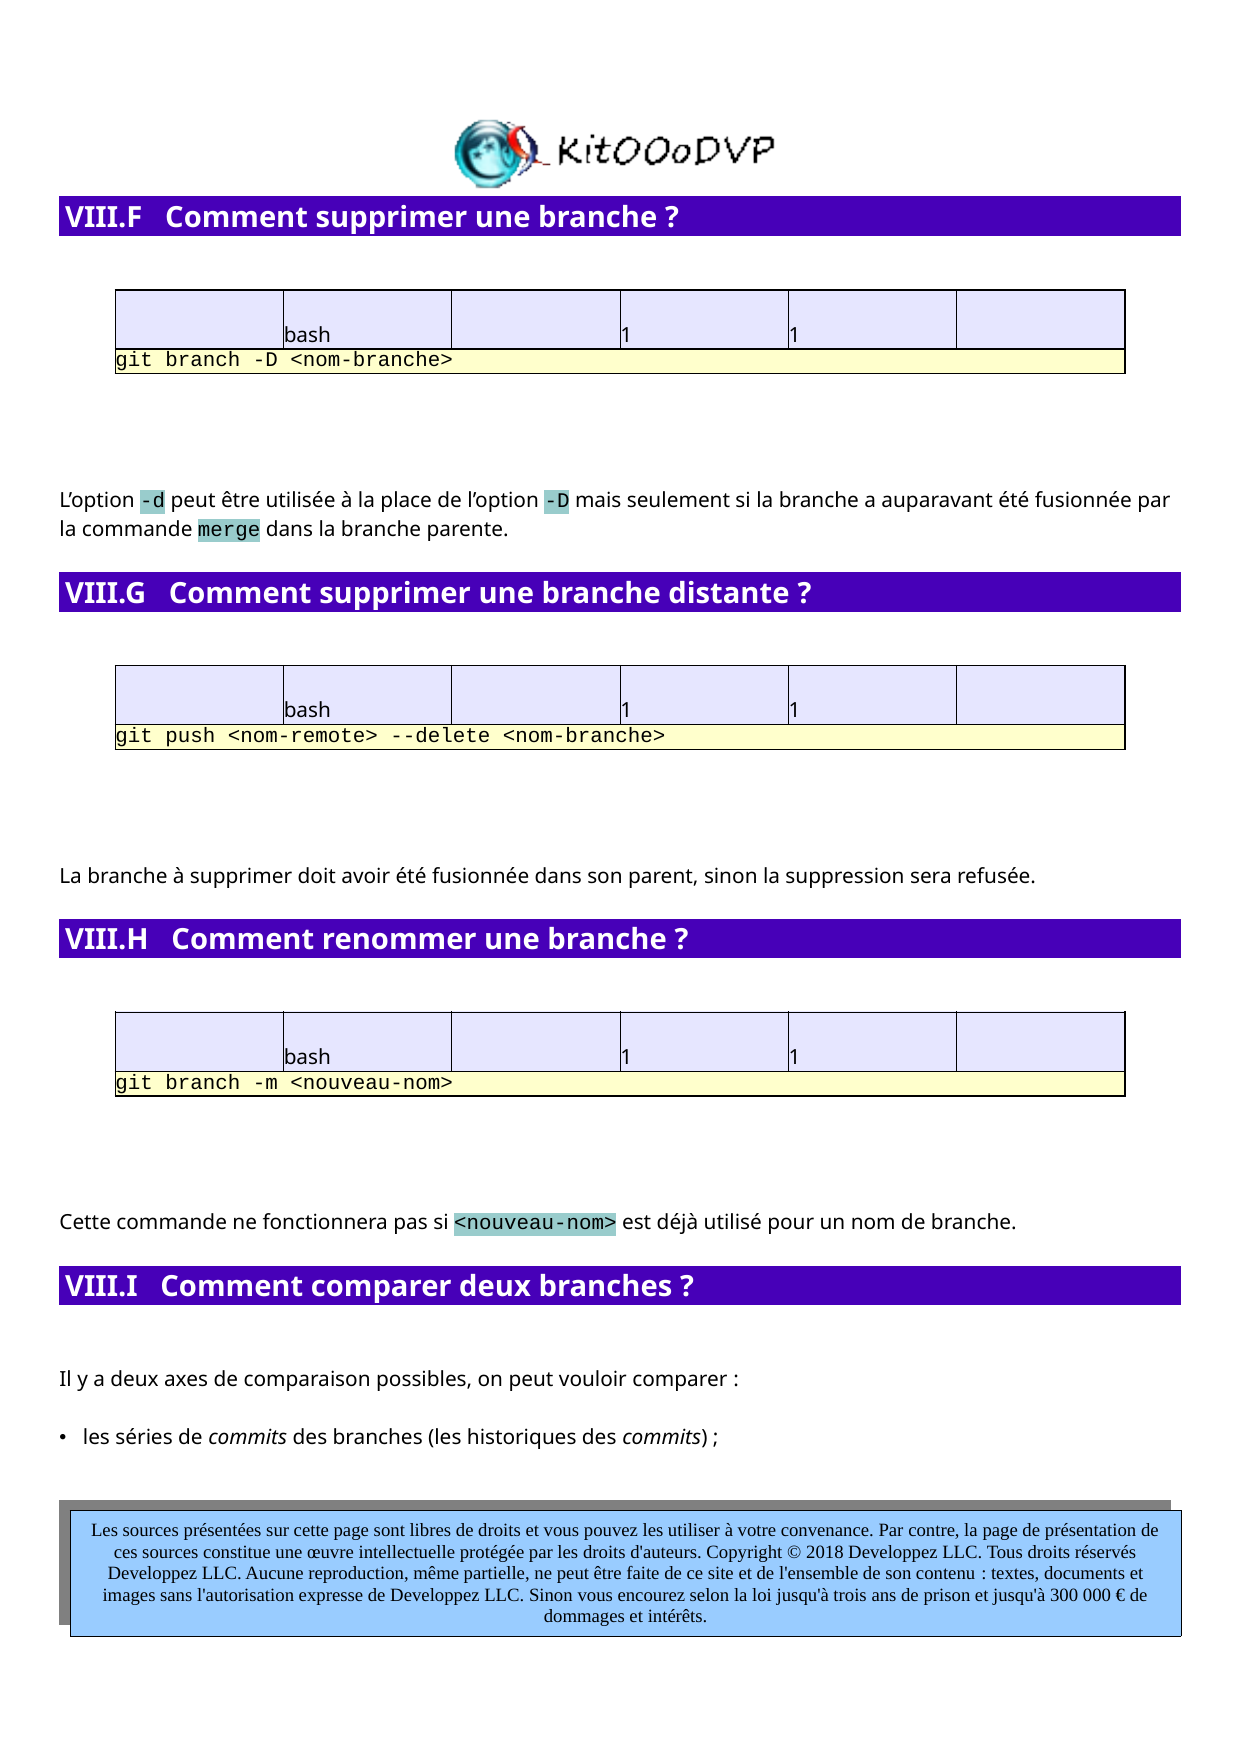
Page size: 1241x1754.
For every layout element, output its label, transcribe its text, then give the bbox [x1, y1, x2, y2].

table_header 1 [621, 666, 788, 724]
table_header [452, 666, 620, 724]
subtitle Comment renommer une branche ? [59, 919, 1181, 958]
subtitle Comment comparer deux branches ? [59, 1266, 1181, 1305]
list les séries de commits des branches (les historiques des commits) ; [59, 1422, 1181, 1451]
table_header bash [284, 666, 451, 724]
table_header [452, 291, 620, 348]
table_header [116, 666, 283, 724]
subtitle Comment supprimer une branche ? [59, 196, 1181, 236]
table_header [116, 291, 283, 348]
table_header [957, 666, 1124, 724]
subtitle Comment supprimer une branche distante ? [59, 572, 1181, 612]
table_header 1 [789, 291, 956, 348]
table_header bash [284, 1013, 451, 1071]
table_header 1 [789, 666, 956, 724]
table_header 1 [789, 1013, 956, 1071]
text La branche à supprimer doit avoir été fusionnée dans son parent, sinon la suppression sera refusée. [59, 861, 1181, 889]
table_header bash [284, 291, 451, 348]
table_header [957, 291, 1124, 348]
table_header [116, 1013, 283, 1071]
table_header [452, 1013, 620, 1071]
text Cette commande ne fonctionnera pas si <nouveau-nom> est déjà utilisé pour un nom de branche. [59, 1207, 1181, 1236]
table_header [957, 1013, 1124, 1071]
text Il y a deux axes de comparaison possibles, on peut vouloir comparer : [59, 1364, 1181, 1393]
text L’option -d peut être utilisée à la place de l’option -D mais seulement si la branche a auparavant été fusionnée par la commande merge dans la branche parente. [59, 485, 1181, 542]
picture [453, 118, 781, 191]
table_header 1 [621, 1013, 788, 1071]
table_header 1 [621, 291, 788, 348]
